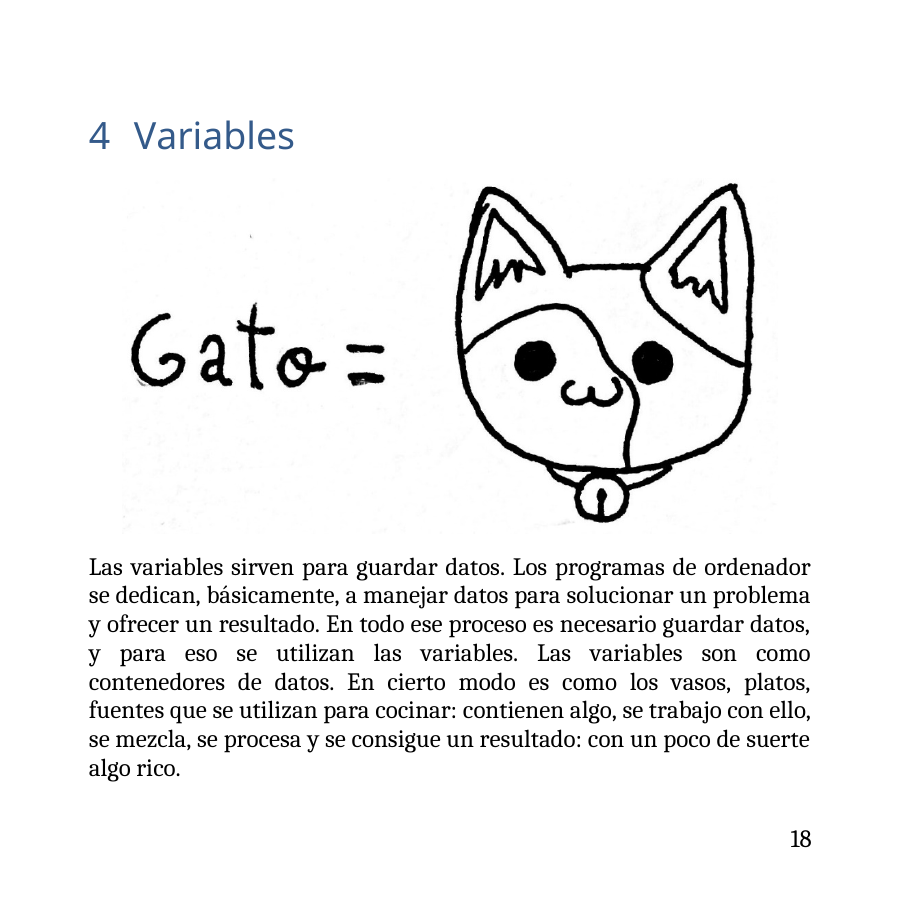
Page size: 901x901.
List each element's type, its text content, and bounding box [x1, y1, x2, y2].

subtitle Variables [89, 109, 811, 160]
text Las variables sirven para guardar datos. Los programas de ordenador se dedican, básicamente, a manejar datos para solucionar un problema y ofrecer un resultado. En todo ese proceso es necesario guardar datos, y para eso se utilizan las variables. Las variables son como contenedores de datos. En cierto modo es como los vasos, platos, fuentes que se utilizan para cocinar: contienen algo, se trabajo con ello, se mezcla, se procesa y se consigue un resultado: con un poco de suerte algo rico. [89, 553, 811, 783]
picture [122, 178, 779, 534]
